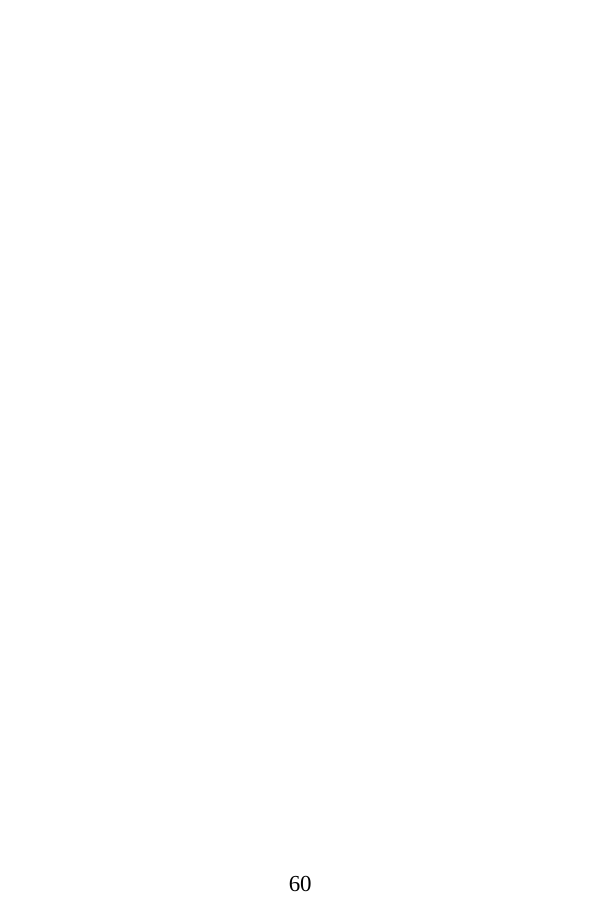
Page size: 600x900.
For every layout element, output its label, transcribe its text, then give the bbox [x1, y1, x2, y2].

text I met her on Dorchester and said she was looking very atumnal. She put up flyers near Oyster House, Country Club, the Hop. We got in the car, drove to Nissan while she told me about the manipulative email her dad had sent. I said I would be down to [37, 719, 562, 832]
text My alarm went off at 8:40 and I took my first Wordle guess. I laid there trying to wake up, eventually finishing (VISOR in three,) ate a plum, brushed my teeth, got dressed, drove to Hannah’s, made coffees, sat on the couch and drank them. She told me about how when she had first told Laura and Katherine that I liked her, they said I had been somewhere like the One Stop and took aside or defended some man who was harrassing a woman. [37, 174, 562, 378]
text There was nowhere to sit, especially in the sun, so I went and sat in front of the Salvation Army where Tim sometimes smokes cigarettes when he gets off the bus. I moved over to the steps in front of Hummingbird Insurance and then eventually the grass. Hannah called saying she wasn’t sure when her car would be ready but decided to start walking my way. [37, 560, 562, 719]
text XI.XVI [37, 128, 562, 151]
text We drove separately to the Nissan dealership, then together to Biscuit Head, kissed in the parking lot, said hello to Julia and Rachel. I drove home, ate another plum, sorted through mail, pooped, wrote, d1102. . .I tidied my room, laid in bed for a while, eventually decided to leave the house, drove to Vermont, parked, walked in the back door of Odd’s, ordered an Americano. [37, 378, 562, 560]
text Hannah called around 10:30, stopped by for a cuddle, d1209. . .I logged into WoW but found nothing to do, laid in bed and scrolled on my phone, d119. [37, 37, 562, 106]
